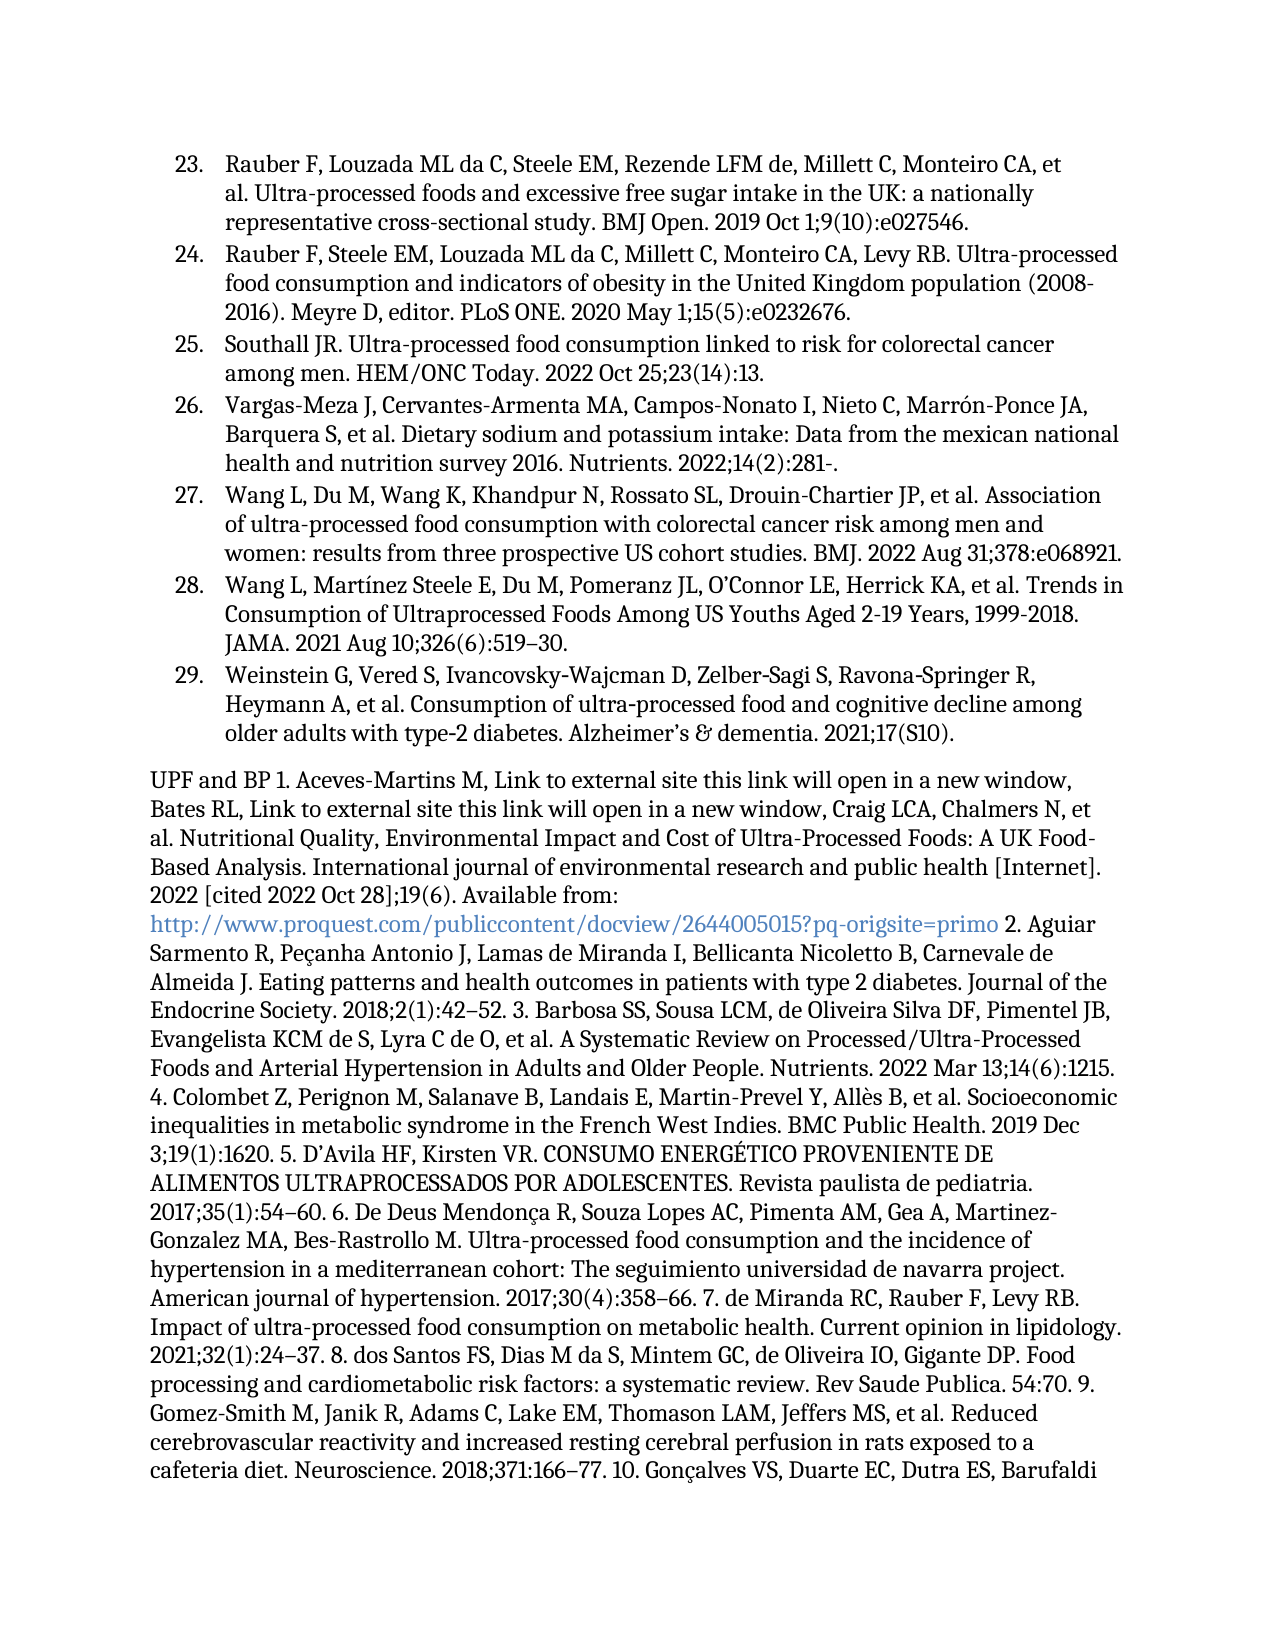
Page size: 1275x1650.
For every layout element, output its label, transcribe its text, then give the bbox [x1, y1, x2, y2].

list Vargas-Meza J, Cervantes-Armenta MA, Campos-Nonato I, Nieto C, Marrón-Ponce JA, Barquera S, et al. Dietary sodium and potassium intake: Data from the mexican national health and nutrition survey 2016. Nutrients. 2022;14(2):281-. [175, 391, 1125, 477]
list Wang L, Du M, Wang K, Khandpur N, Rossato SL, Drouin-Chartier JP, et al. Association of ultra-processed food consumption with colorectal cancer risk among men and women: results from three prospective US cohort studies. BMJ. 2022 Aug 31;378:e068921. [175, 481, 1125, 567]
list Wang L, Martínez Steele E, Du M, Pomeranz JL, O’Connor LE, Herrick KA, et al. Trends in Consumption of Ultraprocessed Foods Among US Youths Aged 2-19 Years, 1999-2018. JAMA. 2021 Aug 10;326(6):519–30. [175, 571, 1125, 657]
text UPF and BP 1. Aceves-Martins M, Link to external site this link will open in a new window, Bates RL, Link to external site this link will open in a new window, Craig LCA, Chalmers N, et al. Nutritional Quality, Environmental Impact and Cost of Ultra-Processed Foods: A UK Food-Based Analysis. International journal of environmental research and public health [Internet]. 2022 [cited 2022 Oct 28];19(6). Available from: http://www.proquest.com/publiccontent/docview/2644005015?pq-origsite=primo 2. Aguiar Sarmento R, Peçanha Antonio J, Lamas de Miranda I, Bellicanta Nicoletto B, Carnevale de Almeida J. Eating patterns and health outcomes in patients with type 2 diabetes. Journal of the Endocrine Society. 2018;2(1):42–52. 3. Barbosa SS, Sousa LCM, de Oliveira Silva DF, Pimentel JB, Evangelista KCM de S, Lyra C de O, et al. A Systematic Review on Processed/Ultra-Processed Foods and Arterial Hypertension in Adults and Older People. Nutrients. 2022 Mar 13;14(6):1215. 4. Colombet Z, Perignon M, Salanave B, Landais E, Martin-Prevel Y, Allès B, et al. Socioeconomic inequalities in metabolic syndrome in the French West Indies. BMC Public Health. 2019 Dec 3;19(1):1620. 5. D’Avila HF, Kirsten VR. CONSUMO ENERGÉTICO PROVENIENTE DE ALIMENTOS ULTRAPROCESSADOS POR ADOLESCENTES. Revista paulista de pediatria. 2017;35(1):54–60. 6. De Deus Mendonça R, Souza Lopes AC, Pimenta AM, Gea A, Martinez-Gonzalez MA, Bes-Rastrollo M. Ultra-processed food consumption and the incidence of hypertension in a mediterranean cohort: The seguimiento universidad de navarra project. American journal of hypertension. 2017;30(4):358–66. 7. de Miranda RC, Rauber F, Levy RB. Impact of ultra-processed food consumption on metabolic health. Current opinion in lipidology. 2021;32(1):24–37. 8. dos Santos FS, Dias M da S, Mintem GC, de Oliveira IO, Gigante DP. Food processing and cardiometabolic risk factors: a systematic review. Rev Saude Publica. 54:70. 9. Gomez-Smith M, Janik R, Adams C, Lake EM, Thomason LAM, Jeffers MS, et al. Reduced cerebrovascular reactivity and increased resting cerebral perfusion in rats exposed to a cafeteria diet. Neuroscience. 2018;371:166–77. 10. Gonçalves VS, Duarte EC, Dutra ES, Barufaldi [150, 766, 1125, 1485]
list Weinstein G, Vered S, Ivancovsky‐Wajcman D, Zelber‐Sagi S, Ravona‐Springer R, Heymann A, et al. Consumption of ultra‐processed food and cognitive decline among older adults with type‐2 diabetes. Alzheimer’s & dementia. 2021;17(S10). [175, 661, 1125, 747]
list Southall JR. Ultra-processed food consumption linked to risk for colorectal cancer among men. HEM/ONC Today. 2022 Oct 25;23(14):13. [175, 330, 1125, 387]
list Rauber F, Steele EM, Louzada ML da C, Millett C, Monteiro CA, Levy RB. Ultra-processed food consumption and indicators of obesity in the United Kingdom population (2008-2016). Meyre D, editor. PLoS ONE. 2020 May 1;15(5):e0232676. [175, 240, 1125, 326]
list Rauber F, Louzada ML da C, Steele EM, Rezende LFM de, Millett C, Monteiro CA, et al. Ultra-processed foods and excessive free sugar intake in the UK: a nationally representative cross-sectional study. BMJ Open. 2019 Oct 1;9(10):e027546. [175, 150, 1125, 236]
